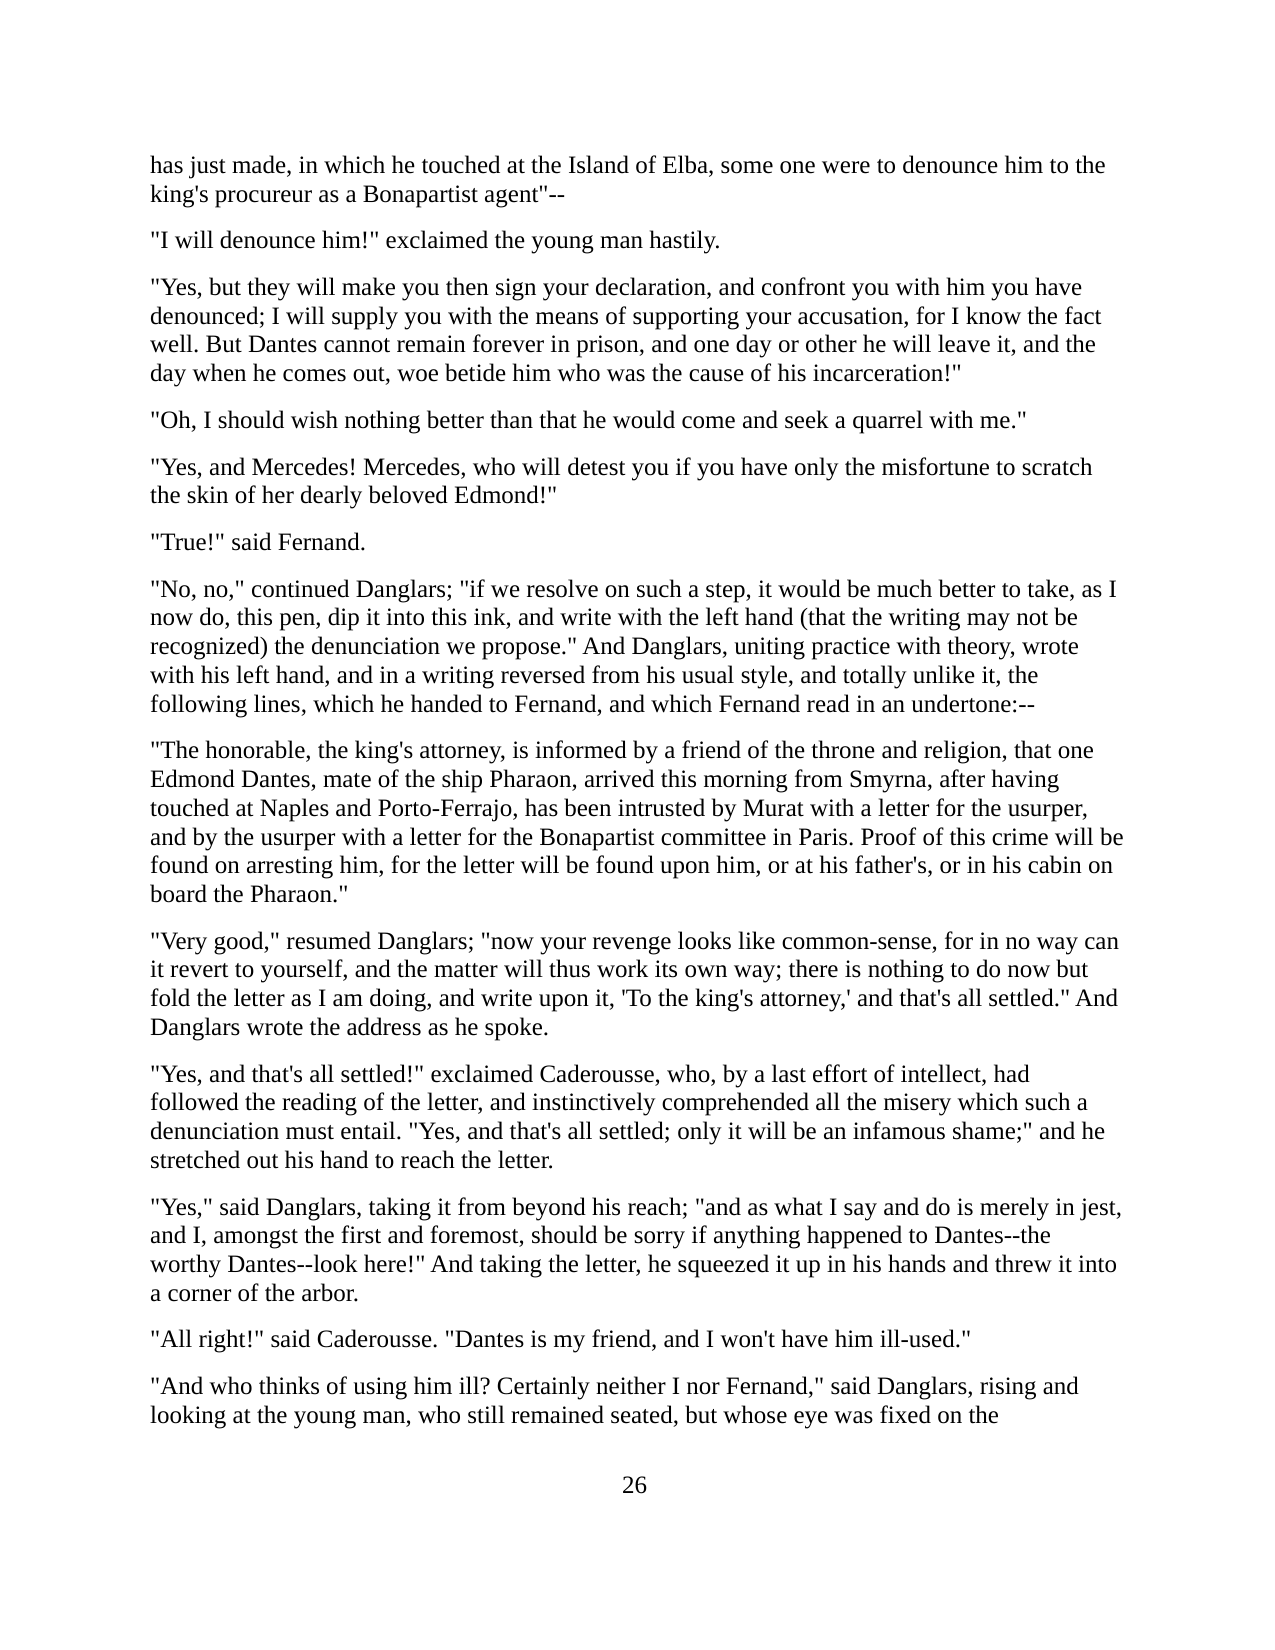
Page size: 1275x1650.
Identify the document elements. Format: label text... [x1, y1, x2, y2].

text "Very good," resumed Danglars; "now your revenge looks like common-sense, for in no way can it revert to yourself, and the matter will thus work its own way; there is nothing to do now but fold the letter as I am doing, and write upon it, 'To the king's attorney,' and that's all settled." And Danglars wrote the address as he spoke. [150, 926, 1125, 1041]
text "Yes, but they will make you then sign your declaration, and confront you with him you have denounced; I will supply you with the means of supporting your accusation, for I know the fact well. But Dantes cannot remain forever in prison, and one day or other he will leave it, and the day when he comes out, woe betide him who was the cause of his incarceration!" [150, 272, 1125, 387]
text "And who thinks of using him ill? Certainly neither I nor Fernand," said Danglars, rising and looking at the young man, who still remained seated, but whose eye was fixed on the [150, 1371, 1125, 1429]
text "True!" said Fernand. [150, 527, 1125, 556]
text "No, no," continued Danglars; "if we resolve on such a step, it would be much better to take, as I now do, this pen, dip it into this ink, and write with the left hand (that the writing may not be recognized) the denunciation we propose." And Danglars, uniting practice with theory, wrote with his left hand, and in a writing reversed from his usual style, and totally unlike it, the following lines, which he handed to Fernand, and which Fernand read in an undertone:-- [150, 574, 1125, 717]
text "I will denounce him!" exclaimed the young man hastily. [150, 225, 1125, 254]
text "Yes," said Danglars, taking it from beyond his reach; "and as what I say and do is merely in jest, and I, amongst the first and foremost, should be sorry if anything happened to Dantes--the worthy Dantes--look here!" And taking the letter, he squeezed it up in his hands and threw it into a corner of the arbor. [150, 1192, 1125, 1307]
text "The honorable, the king's attorney, is informed by a friend of the throne and religion, that one Edmond Dantes, mate of the ship Pharaon, arrived this morning from Smyrna, after having touched at Naples and Porto-Ferrajo, has been intrusted by Murat with a letter for the usurper, and by the usurper with a letter for the Bonapartist committee in Paris. Proof of this crime will be found on arresting him, for the letter will be found upon him, or at his father's, or in his cabin on board the Pharaon." [150, 735, 1125, 908]
text has just made, in which he touched at the Island of Elba, some one were to denounce him to the king's procureur as a Bonapartist agent"-- [150, 150, 1125, 207]
text "All right!" said Caderousse. "Dantes is my friend, and I won't have him ill-used." [150, 1324, 1125, 1353]
text "Yes, and that's all settled!" exclaimed Caderousse, who, by a last effort of intellect, had followed the reading of the letter, and instinctively comprehended all the misery which such a denunciation must entail. "Yes, and that's all settled; only it will be an infamous shame;" and he stretched out his hand to reach the letter. [150, 1059, 1125, 1174]
text "Oh, I should wish nothing better than that he would come and seek a quarrel with me." [150, 405, 1125, 434]
text "Yes, and Mercedes! Mercedes, who will detest you if you have only the misfortune to scratch the skin of her dearly beloved Edmond!" [150, 452, 1125, 509]
